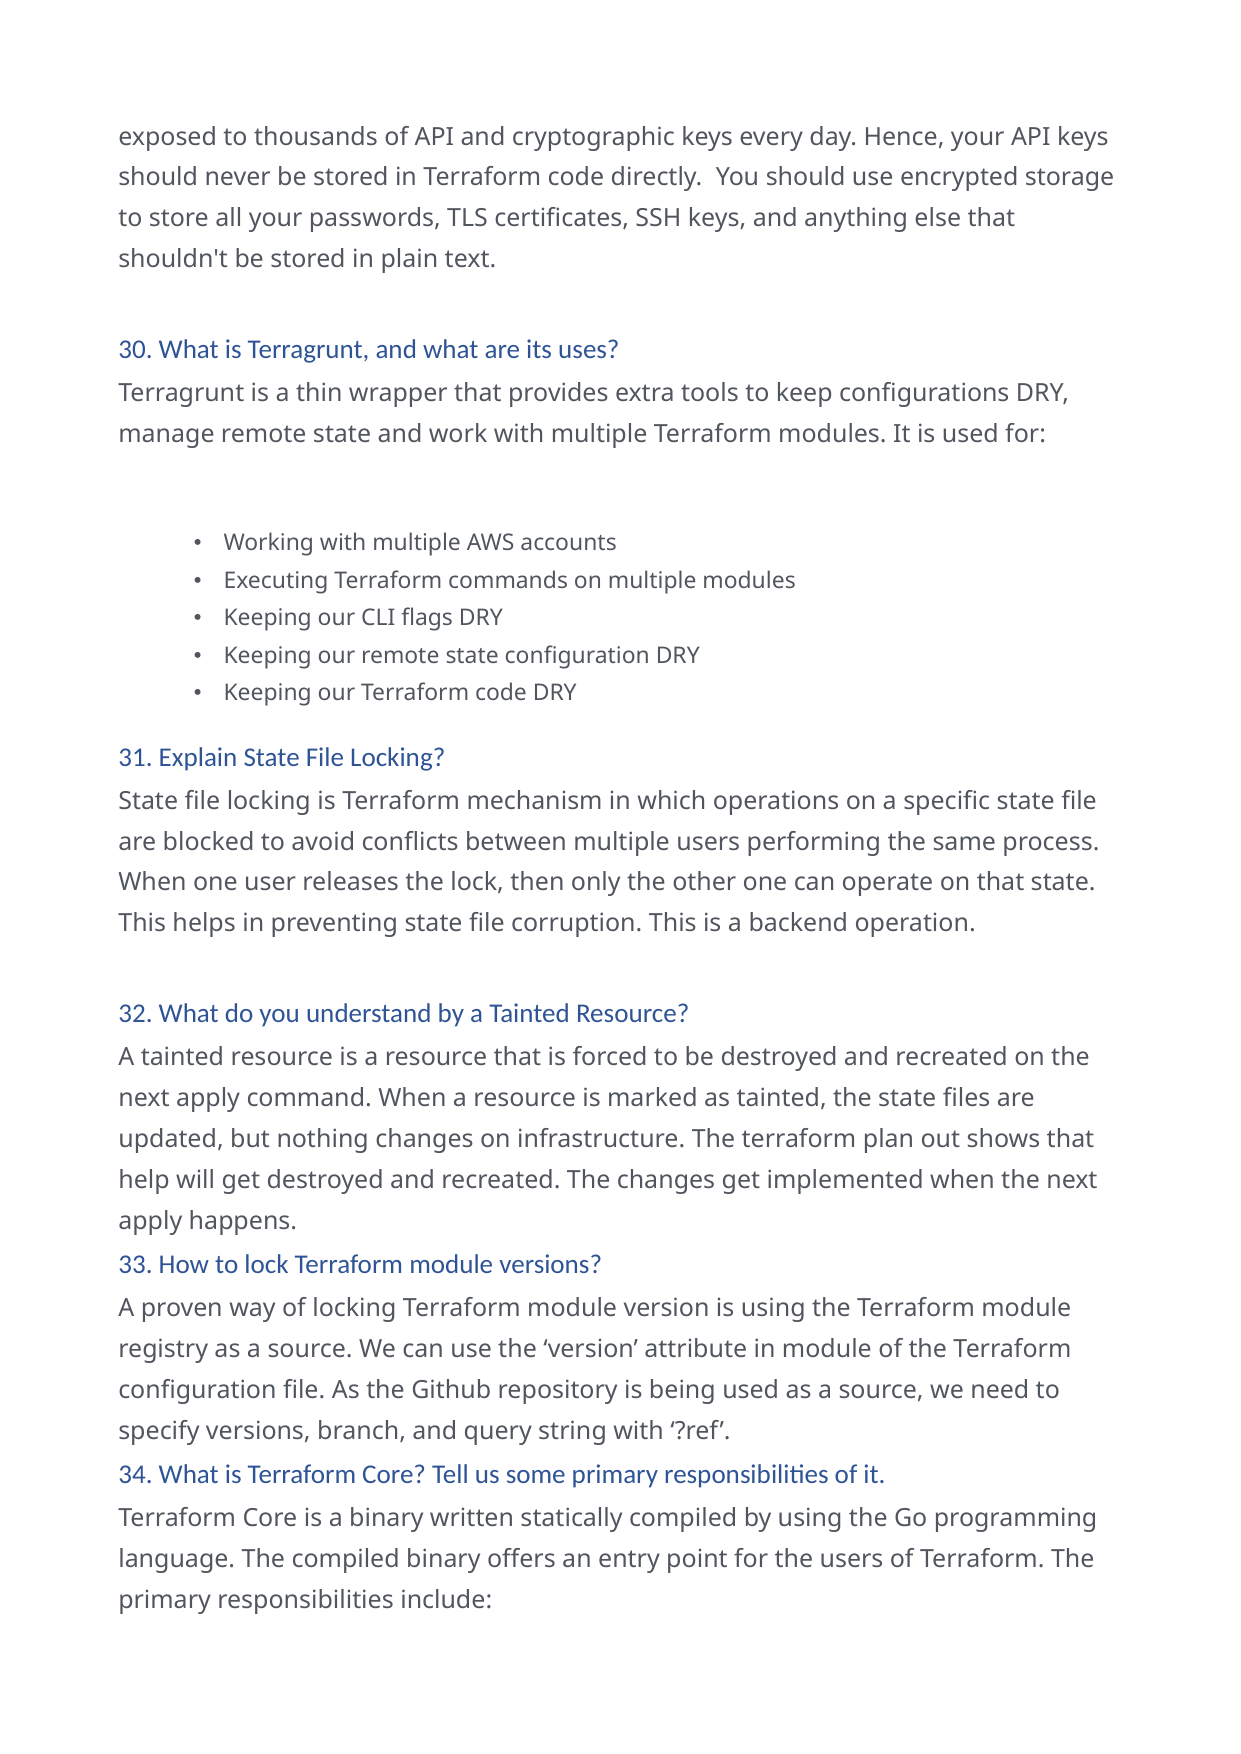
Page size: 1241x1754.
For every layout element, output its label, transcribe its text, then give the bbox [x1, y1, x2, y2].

text State file locking is Terraform mechanism in which operations on a specific state file are blocked to avoid conflicts between multiple users performing the same process. When one user releases the lock, then only the other one can operate on that state. This helps in preventing state file corruption. This is a backend operation. [118, 782, 1122, 939]
list Executing Terraform commands on multiple modules [194, 564, 1122, 595]
list Keeping our Terraform code DRY [194, 676, 1122, 707]
text A tainted resource is a resource that is forced to be destroyed and recreated on the next apply command. When a resource is marked as tainted, the state files are updated, but nothing changes on infrastructure. The terraform plan out shows that help will get destroyed and recreated. The changes get implemented when the next apply happens. [118, 1039, 1122, 1236]
subtitle 30. What is Terragrunt, and what are its uses? [118, 332, 1122, 365]
text Terraform Core is a binary written statically compiled by using the Go programming language. The compiled binary offers an entry point for the users of Terraform. The primary responsibilities include: [118, 1500, 1122, 1616]
text exposed to thousands of API and cryptographic keys every day. Hence, your API keys should never be stored in Terraform code directly. You should use encrypted storage to store all your passwords, TLS certificates, SSH keys, and anything else that shouldn't be stored in plain text. [118, 118, 1122, 275]
subtitle 34. What is Terraform Core? Tell us some primary responsibilities of it. [118, 1457, 1122, 1490]
subtitle 31. Explain State File Locking? [118, 740, 1122, 773]
subtitle 33. How to lock Terraform module versions? [118, 1247, 1122, 1280]
text A proven way of locking Terraform module version is using the Terraform module registry as a source. We can use the ‘version’ attribute in module of the Terraform configuration file. As the Github repository is being used as a source, we need to specify versions, branch, and query string with ‘?ref’. [118, 1290, 1122, 1446]
list Keeping our remote state configuration DRY [194, 639, 1122, 670]
list Keeping our CLI flags DRY [194, 601, 1122, 632]
subtitle 32. What do you understand by a Tainted Resource? [118, 996, 1122, 1029]
text Terragrunt is a thin wrapper that provides extra tools to keep configurations DRY, manage remote state and work with multiple Terraform modules. It is used for: [118, 375, 1122, 450]
list Working with multiple AWS accounts [194, 526, 1122, 557]
